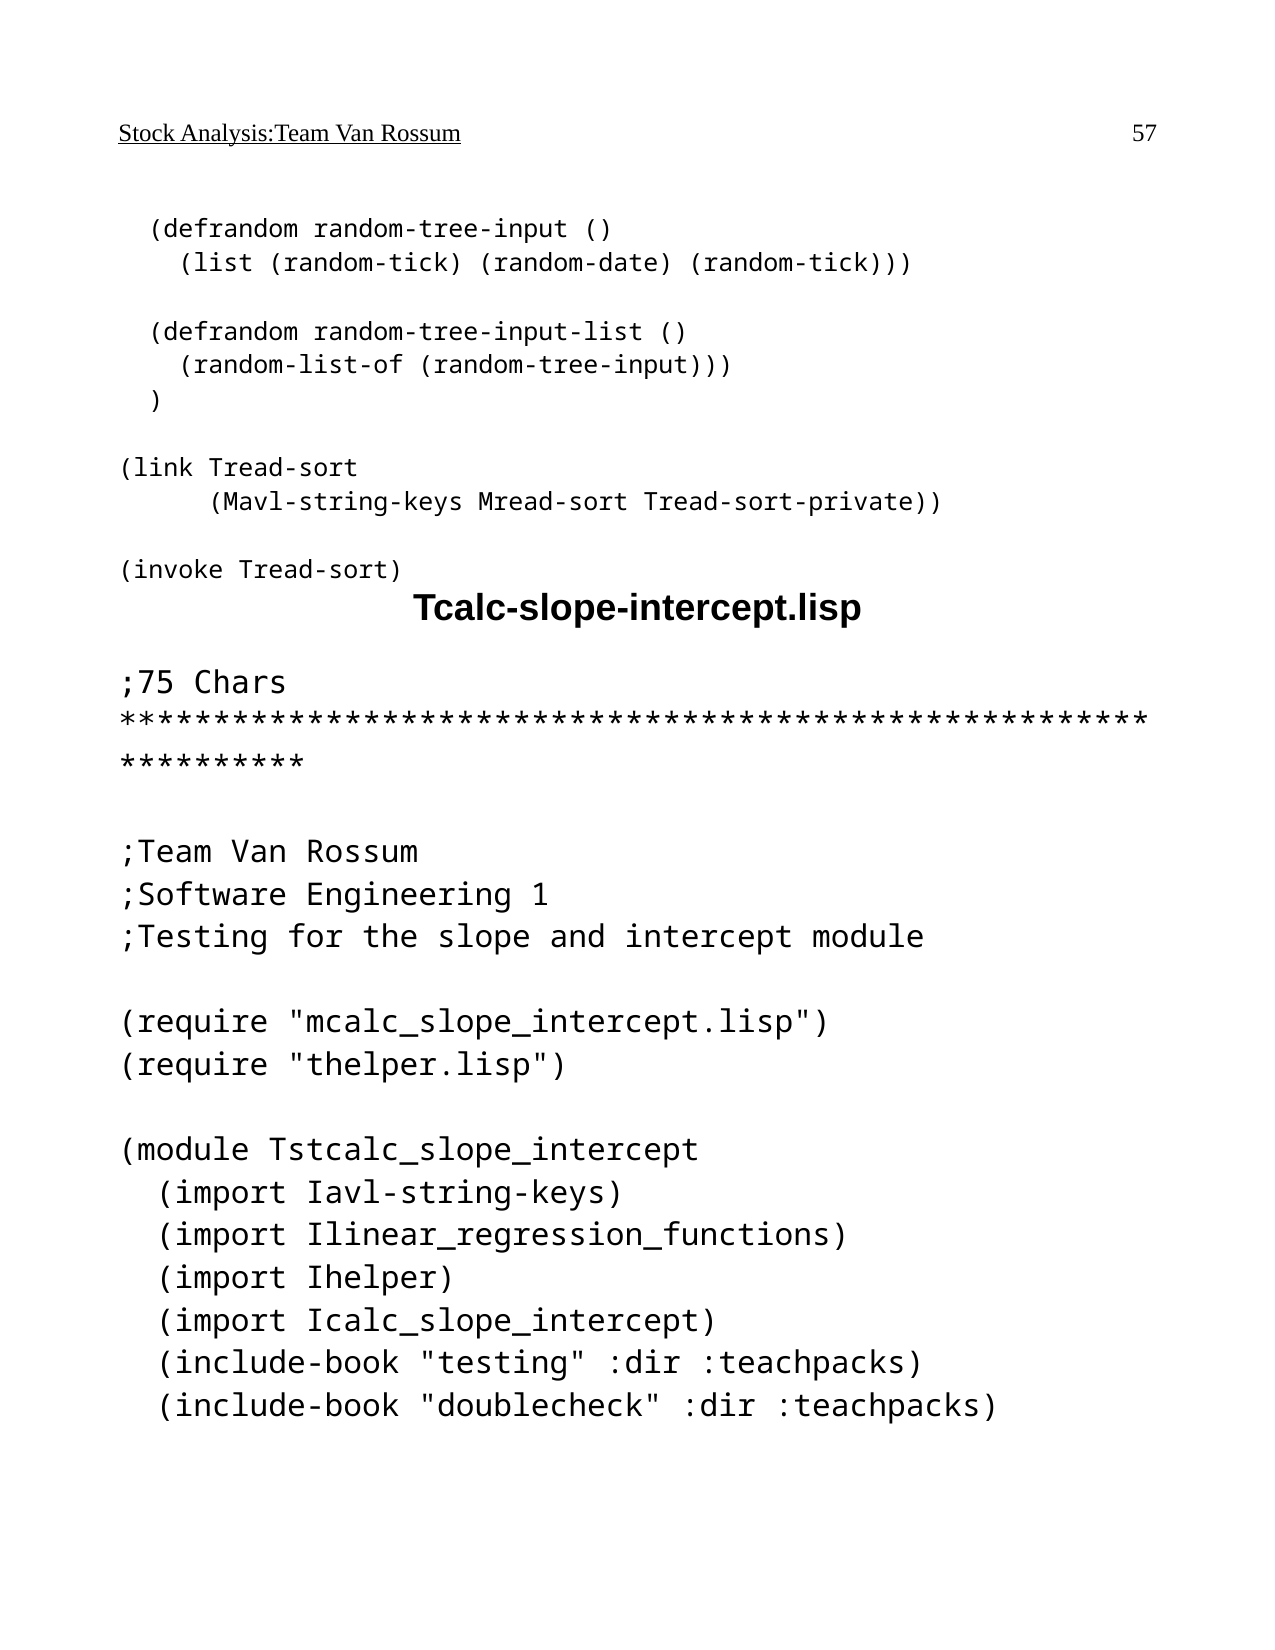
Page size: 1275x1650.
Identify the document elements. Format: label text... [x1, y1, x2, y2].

text ;75 Chars ***************************************************************** [118, 665, 1157, 786]
text ;Team Van Rossum [118, 829, 1157, 871]
text (link Tread-sort [118, 449, 1157, 483]
text (require "thelper.lisp") [118, 1042, 1157, 1084]
text (require "mcalc_slope_intercept.lisp") [118, 999, 1157, 1042]
text (include-book "testing" :dir :teachpacks) [118, 1340, 1157, 1383]
text (include-book "doublecheck" :dir :teachpacks) [118, 1383, 1157, 1425]
text (import Ihelper) [118, 1255, 1157, 1297]
text (import Iavl-string-keys) [118, 1170, 1157, 1212]
text (random-list-of (random-tree-input))) [118, 347, 1157, 381]
text ) [118, 381, 1157, 415]
text (import Ilinear_regression_functions) [118, 1212, 1157, 1255]
text ;Software Engineering 1 [118, 871, 1157, 914]
text (Mavl-string-keys Mread-sort Tread-sort-private)) [118, 483, 1157, 517]
text (invoke Tread-sort) [118, 552, 1157, 586]
text (module Tstcalc_slope_intercept [118, 1127, 1157, 1170]
text ;Testing for the slope and intercept module [118, 914, 1157, 957]
text Tcalc-slope-intercept.lisp [118, 586, 1157, 629]
text (import Icalc_slope_intercept) [118, 1297, 1157, 1340]
text (list (random-tick) (random-date) (random-tick))) [118, 245, 1157, 279]
text (defrandom random-tree-input-list () [118, 313, 1157, 347]
text (defrandom random-tree-input () [118, 211, 1157, 245]
